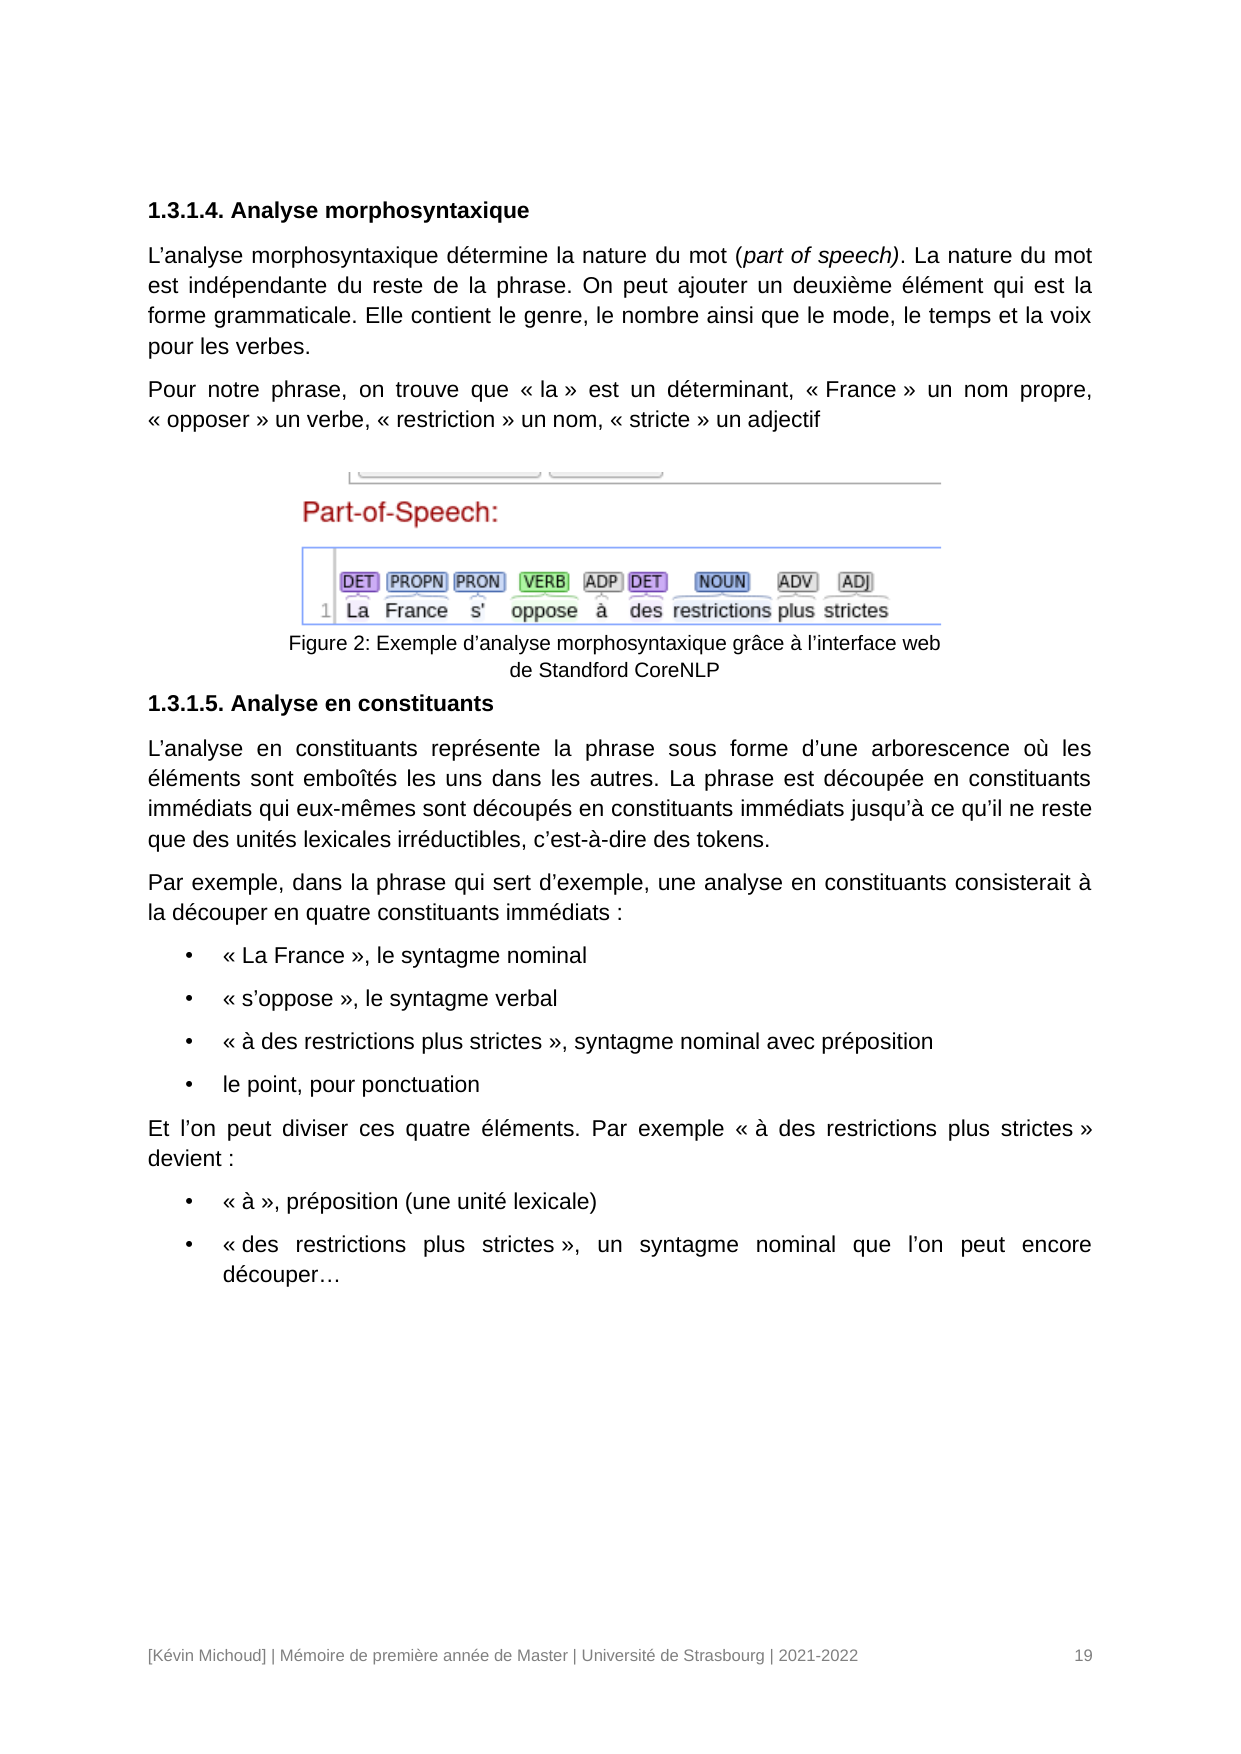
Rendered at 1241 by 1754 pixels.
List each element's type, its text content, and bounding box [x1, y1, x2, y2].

list « à », préposition (une unité lexicale) [185, 1188, 1093, 1214]
list « des restrictions plus strictes », un syntagme nominal que l’on peut encore découper… [185, 1231, 1093, 1287]
list « à des restrictions plus strictes », syntagme nominal avec préposition [185, 1028, 1093, 1054]
text L’analyse morphosyntaxique détermine la nature du mot (part of speech). La nature du mot est indépendante du reste de la phrase. On peut ajouter un deuxième élément qui est la forme grammaticale. Elle contient le genre, le nombre ainsi que le mode, le temps et la voix pour les verbes. [148, 242, 1093, 359]
text L’analyse en constituants représente la phrase sous forme d’une arborescence où les éléments sont emboîtés les uns dans les autres. La phrase est découpée en constituants immédiats qui eux-mêmes sont découpés en constituants immédiats jusqu’à ce qu’il ne reste que des unités lexicales irréductibles, c’est-à-dire des tokens. [148, 735, 1093, 852]
subtitle Analyse morphosyntaxique [148, 197, 1093, 223]
list « La France », le syntagme nominal [185, 942, 1093, 968]
picture [288, 472, 942, 627]
text Figure 2: Exemple d’analyse morphosyntaxique grâce à l’interface web de Standford CoreNLP [288, 627, 941, 682]
list « s’oppose », le syntagme verbal [185, 985, 1093, 1011]
list le point, pour ponctuation [185, 1071, 1093, 1098]
subtitle Analyse en constituants [148, 689, 1093, 716]
text Par exemple, dans la phrase qui sert d’exemple, une analyse en constituants consisterait à la découper en quatre constituants immédiats : [148, 869, 1093, 925]
text Et l’on peut diviser ces quatre éléments. Par exemple « à des restrictions plus strictes » devient : [148, 1114, 1093, 1171]
text Pour notre phrase, on trouve que « la » est un déterminant, « France » un nom propre, « opposer » un verbe, « restriction » un nom, « stricte » un adjectif [148, 376, 1093, 432]
